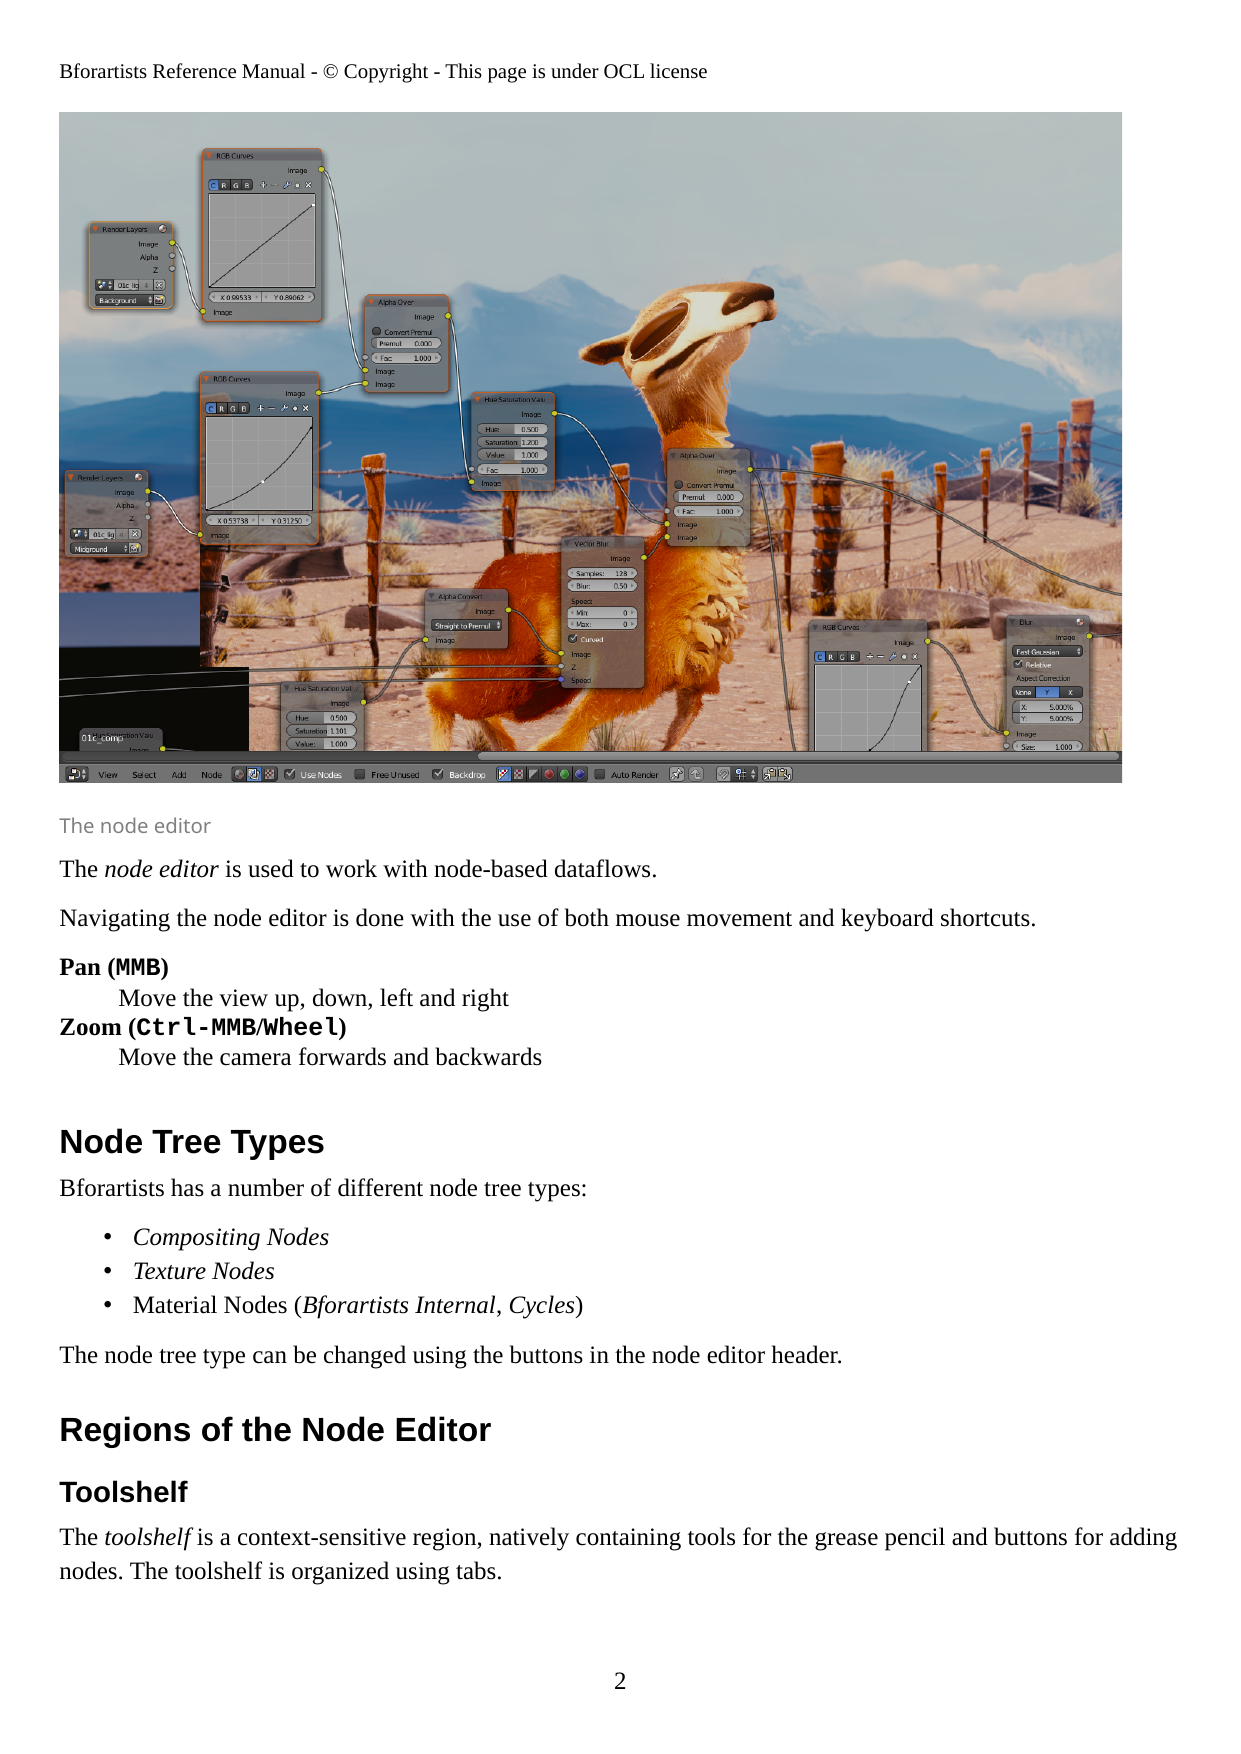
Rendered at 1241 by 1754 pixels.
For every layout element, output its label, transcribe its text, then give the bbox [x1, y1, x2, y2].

text The node editor is used to work with node-based dataflows. [59, 854, 1181, 883]
list Move the view up, down, left and right [118, 983, 1181, 1012]
list Move the camera forwards and backwards [118, 1042, 1181, 1071]
text Navigating the node editor is done with the use of both mouse movement and keyboard shortcuts. [59, 903, 1181, 932]
list Compositing Nodes [103, 1222, 1181, 1250]
subtitle Regions of the Node Editor [59, 1409, 1181, 1448]
subtitle Node Tree Types [59, 1121, 1181, 1160]
text Bforartists has a number of different node tree types: [59, 1173, 1181, 1201]
text The node editor [59, 808, 1181, 839]
subtitle Zoom (Ctrl-MMB/Wheel) [59, 1012, 1181, 1042]
list Texture Nodes [103, 1256, 1181, 1285]
subtitle Toolshelf [59, 1475, 1181, 1509]
picture [59, 112, 1123, 783]
list Material Nodes (Bforartists Internal, Cycles) [103, 1291, 1181, 1319]
text The node tree type can be changed using the buttons in the node editor header. [59, 1340, 1181, 1368]
text The toolshelf is a context-sensitive region, natively containing tools for the grease pencil and buttons for adding nodes. The toolshelf is organized using tabs. [59, 1522, 1181, 1585]
subtitle Pan (MMB) [59, 952, 1181, 983]
